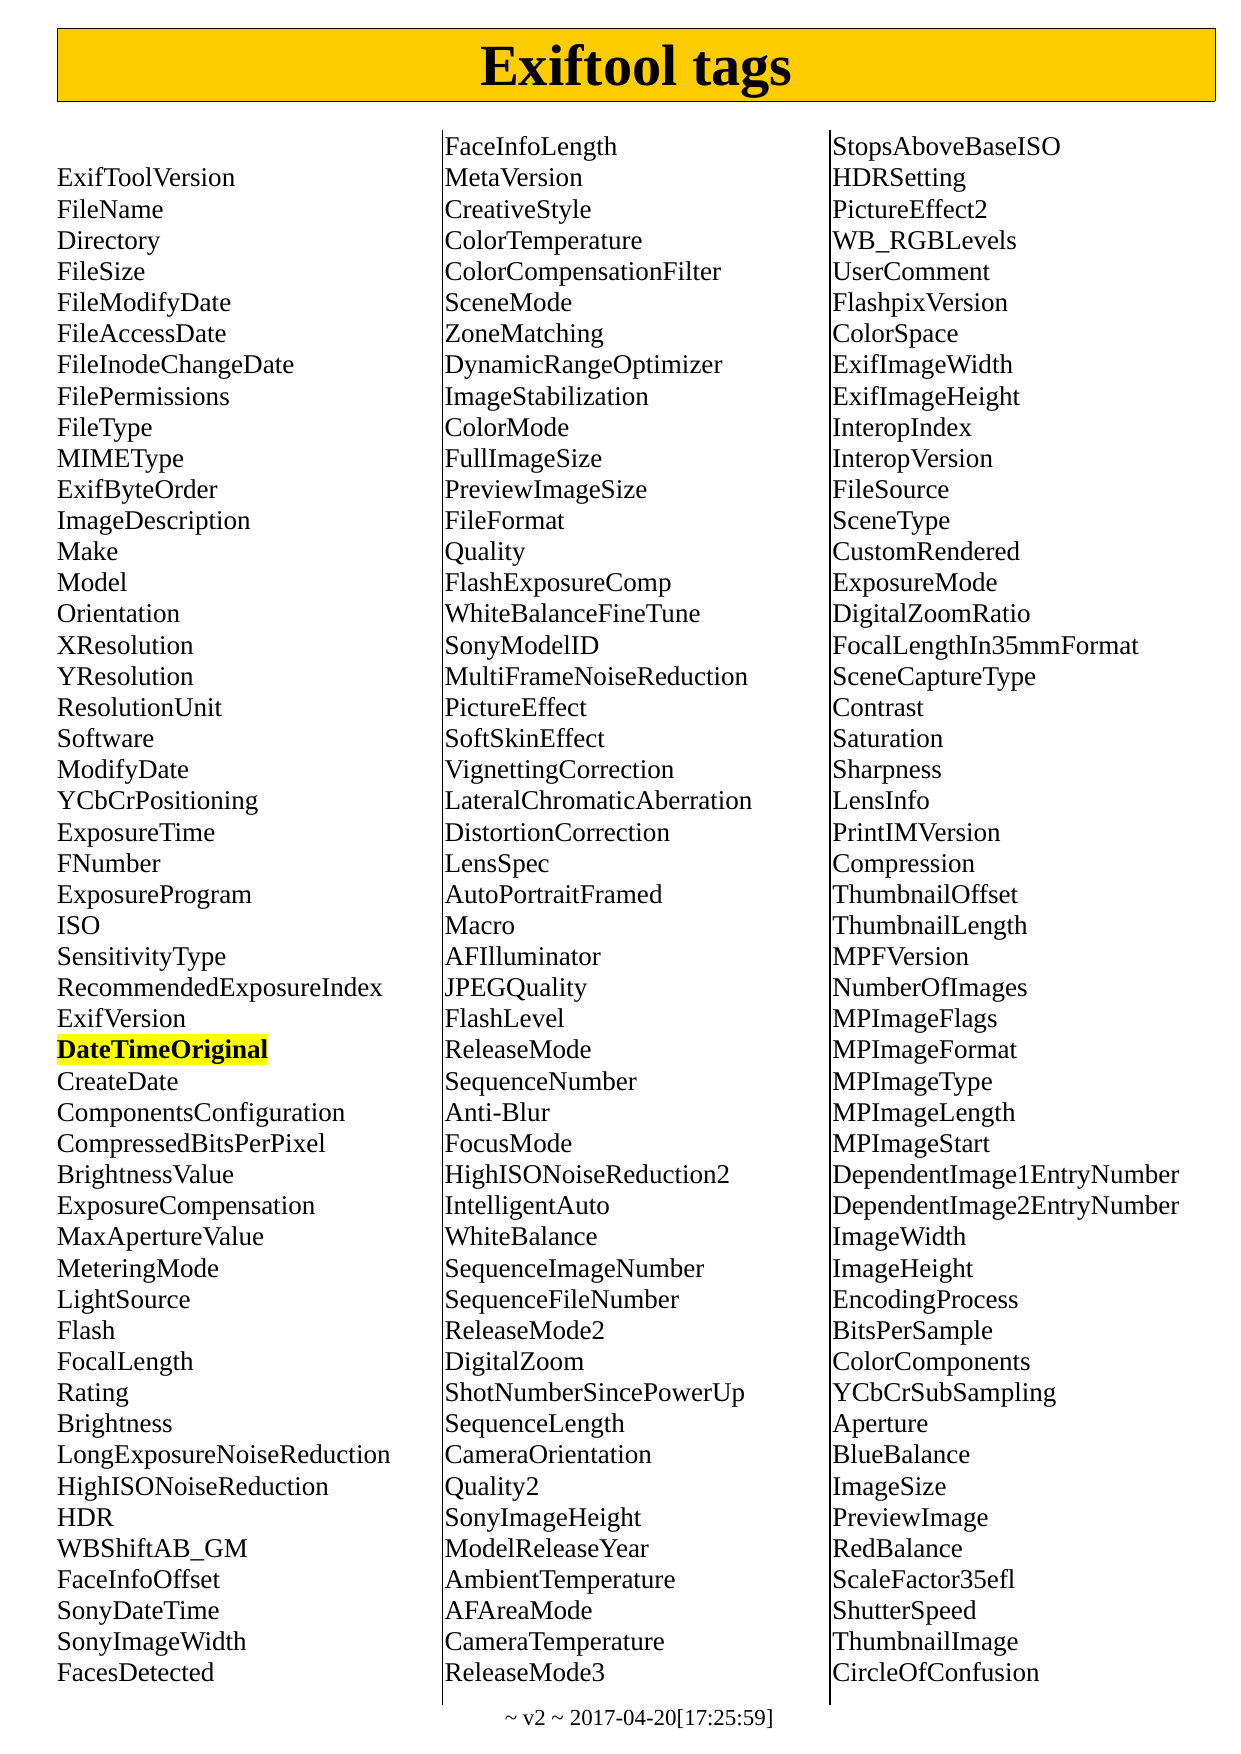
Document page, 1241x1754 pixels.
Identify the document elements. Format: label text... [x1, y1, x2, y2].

text SonyModelID [444, 629, 827, 660]
text DependentImage1EntryNumber [832, 1158, 1215, 1189]
text SequenceNumber [444, 1065, 827, 1096]
text MPImageType [832, 1065, 1215, 1096]
text Directory [57, 224, 440, 255]
text ModifyDate [57, 753, 440, 784]
text SequenceImageNumber [444, 1252, 827, 1283]
text AFIlluminator [444, 940, 827, 971]
text FileType [57, 411, 440, 442]
text FocalLengthIn35mmFormat [832, 629, 1215, 660]
text Contrast [832, 691, 1215, 722]
text FileName [57, 193, 440, 224]
text YResolution [57, 660, 440, 691]
text FileInodeChangeDate [57, 348, 440, 379]
text UserComment [832, 255, 1215, 286]
text LensInfo [832, 784, 1215, 816]
text DistortionCorrection [444, 816, 827, 847]
text ThumbnailOffset [832, 878, 1215, 909]
text StopsAboveBaseISO [832, 130, 1215, 162]
text BrightnessValue [57, 1158, 440, 1189]
text ZoneMatching [444, 317, 827, 348]
text Sharpness [832, 753, 1215, 784]
text LightSource [57, 1283, 440, 1314]
text ExposureMode [832, 566, 1215, 598]
text ExposureProgram [57, 878, 440, 909]
text SceneType [832, 504, 1215, 535]
text WhiteBalance [444, 1221, 827, 1252]
text VignettingCorrection [444, 753, 827, 784]
text FocalLength [57, 1345, 440, 1376]
text FileSize [57, 255, 440, 286]
text MaxApertureValue [57, 1221, 440, 1252]
text DependentImage2EntryNumber [832, 1189, 1215, 1221]
text SoftSkinEffect [444, 722, 827, 753]
text MPImageFlags [832, 1002, 1215, 1034]
text AFAreaMode [444, 1594, 827, 1625]
text ExposureCompensation [57, 1189, 440, 1221]
text ExifToolVersion [57, 162, 440, 193]
text MeteringMode [57, 1252, 440, 1283]
text XResolution [57, 629, 440, 660]
text AutoPortraitFramed [444, 878, 827, 909]
text MIMEType [57, 442, 440, 473]
text DateTimeOriginal [57, 1034, 440, 1065]
text ResolutionUnit [57, 691, 440, 722]
text PreviewImageSize [444, 473, 827, 504]
text FlashExposureComp [444, 566, 827, 598]
text Quality [444, 535, 827, 566]
text ReleaseMode2 [444, 1314, 827, 1345]
text FileModifyDate [57, 286, 440, 317]
text PictureEffect [444, 691, 827, 722]
text EncodingProcess [832, 1283, 1215, 1314]
text AmbientTemperature [444, 1563, 827, 1594]
text MPImageFormat [832, 1034, 1215, 1065]
text CameraOrientation [444, 1438, 827, 1470]
text SonyDateTime [57, 1594, 440, 1625]
text SonyImageHeight [444, 1501, 827, 1532]
text ExifVersion [57, 1002, 440, 1034]
text HDRSetting [832, 162, 1215, 193]
text ComponentsConfiguration [57, 1096, 440, 1127]
text SceneMode [444, 286, 827, 317]
text MultiFrameNoiseReduction [444, 660, 827, 691]
text ColorMode [444, 411, 827, 442]
text Model [57, 566, 440, 598]
text ImageStabilization [444, 379, 827, 411]
text BitsPerSample [832, 1314, 1215, 1345]
text Aperture [832, 1407, 1215, 1438]
text FileFormat [444, 504, 827, 535]
text FaceInfoLength [444, 130, 827, 162]
text FaceInfoOffset [57, 1563, 440, 1594]
text WBShiftAB_GM [57, 1532, 440, 1563]
text ColorComponents [832, 1345, 1215, 1376]
text WB_RGBLevels [832, 224, 1215, 255]
text FileSource [832, 473, 1215, 504]
text ReleaseMode3 [444, 1657, 827, 1688]
text ExposureTime [57, 816, 440, 847]
text SequenceFileNumber [444, 1283, 827, 1314]
text MPImageStart [832, 1127, 1215, 1158]
text CreativeStyle [444, 193, 827, 224]
text WhiteBalanceFineTune [444, 598, 827, 629]
text FlashLevel [444, 1002, 827, 1034]
text PictureEffect2 [832, 193, 1215, 224]
text ImageDescription [57, 504, 440, 535]
text CreateDate [57, 1065, 440, 1096]
text ScaleFactor35efl [832, 1563, 1215, 1594]
text LensSpec [444, 847, 827, 878]
text HighISONoiseReduction2 [444, 1158, 827, 1189]
text Rating [57, 1376, 440, 1407]
text YCbCrSubSampling [832, 1376, 1215, 1407]
text SequenceLength [444, 1407, 827, 1438]
text Quality2 [444, 1470, 827, 1501]
text DynamicRangeOptimizer [444, 348, 827, 379]
text YCbCrPositioning [57, 784, 440, 816]
text JPEGQuality [444, 971, 827, 1002]
text ImageHeight [832, 1252, 1215, 1283]
text BlueBalance [832, 1438, 1215, 1470]
text DigitalZoomRatio [832, 598, 1215, 629]
text NumberOfImages [832, 971, 1215, 1002]
text CircleOfConfusion [832, 1657, 1215, 1688]
text IntelligentAuto [444, 1189, 827, 1221]
text FilePermissions [57, 379, 440, 411]
text Saturation [832, 722, 1215, 753]
text InteropIndex [832, 411, 1215, 442]
text Anti-Blur [444, 1096, 827, 1127]
text PreviewImage [832, 1501, 1215, 1532]
text SceneCaptureType [832, 660, 1215, 691]
text FileAccessDate [57, 317, 440, 348]
text ThumbnailImage [832, 1625, 1215, 1657]
text ImageSize [832, 1470, 1215, 1501]
text SensitivityType [57, 940, 440, 971]
text Make [57, 535, 440, 566]
text MetaVersion [444, 162, 827, 193]
text ColorSpace [832, 317, 1215, 348]
text MPFVersion [832, 940, 1215, 971]
text CompressedBitsPerPixel [57, 1127, 440, 1158]
text HDR [57, 1501, 440, 1532]
text ModelReleaseYear [444, 1532, 827, 1563]
text ShotNumberSincePowerUp [444, 1376, 827, 1407]
text ShutterSpeed [832, 1594, 1215, 1625]
text ColorCompensationFilter [444, 255, 827, 286]
text MPImageLength [832, 1096, 1215, 1127]
text RecommendedExposureIndex [57, 971, 440, 1002]
text FacesDetected [57, 1657, 440, 1688]
text ColorTemperature [444, 224, 827, 255]
text Orientation [57, 598, 440, 629]
text PrintIMVersion [832, 816, 1215, 847]
text ThumbnailLength [832, 909, 1215, 940]
text InteropVersion [832, 442, 1215, 473]
text Flash [57, 1314, 440, 1345]
text ExifByteOrder [57, 473, 440, 504]
text CustomRendered [832, 535, 1215, 566]
text FocusMode [444, 1127, 827, 1158]
text ImageWidth [832, 1221, 1215, 1252]
text CameraTemperature [444, 1625, 827, 1657]
text ReleaseMode [444, 1034, 827, 1065]
text FNumber [57, 847, 440, 878]
text FullImageSize [444, 442, 827, 473]
text LongExposureNoiseReduction [57, 1438, 440, 1470]
text ExifImageWidth [832, 348, 1215, 379]
text DigitalZoom [444, 1345, 827, 1376]
text ExifImageHeight [832, 379, 1215, 411]
text ISO [57, 909, 440, 940]
text Software [57, 722, 440, 753]
text SonyImageWidth [57, 1625, 440, 1657]
text Brightness [57, 1407, 440, 1438]
title Exiftool tags [58, 29, 1215, 101]
text Compression [832, 847, 1215, 878]
text FlashpixVersion [832, 286, 1215, 317]
text HighISONoiseReduction [57, 1470, 440, 1501]
text Macro [444, 909, 827, 940]
text RedBalance [832, 1532, 1215, 1563]
text LateralChromaticAberration [444, 784, 827, 816]
